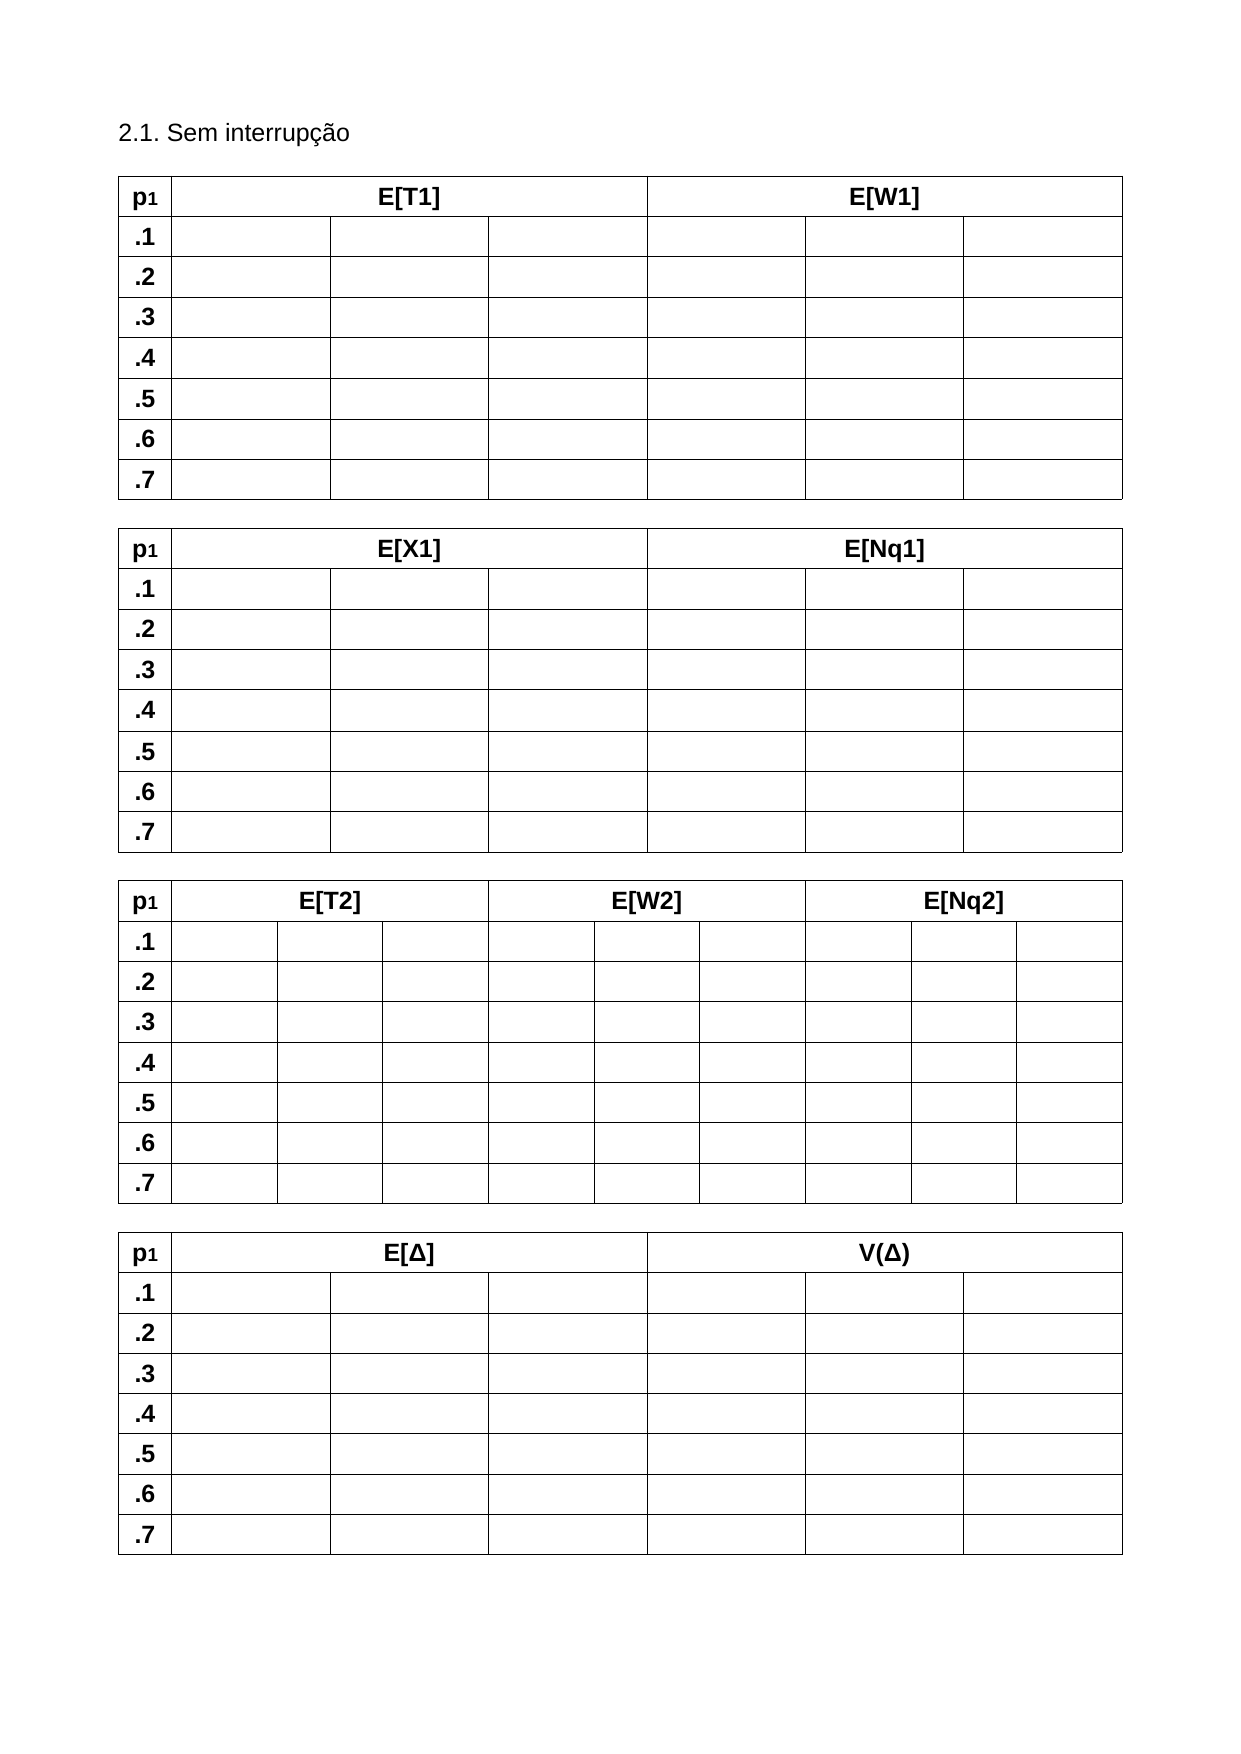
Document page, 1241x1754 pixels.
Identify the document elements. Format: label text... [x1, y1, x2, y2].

table_cell .6 [119, 1123, 171, 1163]
table_cell [172, 1043, 277, 1082]
table_cell [172, 379, 330, 418]
table_cell [172, 217, 330, 256]
table_cell [489, 962, 594, 1001]
table_cell [383, 1002, 488, 1042]
table_cell [331, 732, 488, 771]
table_cell [489, 1475, 647, 1514]
table_cell [806, 1123, 911, 1163]
table_cell [172, 650, 330, 689]
table_cell [912, 922, 1016, 961]
table_cell [278, 1002, 382, 1042]
table_cell [331, 1394, 488, 1433]
table_cell .1 [119, 217, 171, 256]
table_cell [648, 379, 805, 418]
table_cell [700, 1123, 805, 1163]
table_cell .3 [119, 1002, 171, 1042]
table_cell [331, 1354, 488, 1393]
table_cell [489, 1043, 594, 1082]
table_cell [172, 610, 330, 649]
table_cell [489, 460, 647, 499]
table_cell [331, 257, 488, 297]
table_cell [806, 338, 963, 378]
table_cell [172, 1354, 330, 1393]
table_cell [648, 298, 805, 337]
table_cell [489, 569, 647, 609]
table_cell [806, 1434, 963, 1474]
table_cell [912, 1002, 1016, 1042]
table_cell [806, 217, 963, 256]
table_cell [964, 732, 1122, 771]
table_cell .7 [119, 1515, 171, 1554]
table_cell [648, 1273, 805, 1312]
table_cell .7 [119, 460, 171, 499]
table_cell [331, 379, 488, 418]
table_cell [806, 772, 963, 811]
table_cell [172, 1002, 277, 1042]
table_cell [331, 772, 488, 811]
table_cell [806, 690, 963, 731]
table_cell .1 [119, 922, 171, 961]
table_cell [1017, 1123, 1122, 1163]
table_cell [489, 298, 647, 337]
table_cell [648, 690, 805, 731]
table_cell [172, 257, 330, 297]
table_cell [331, 690, 488, 731]
table_cell [648, 217, 805, 256]
table_cell [964, 812, 1122, 852]
table_cell [806, 1083, 911, 1122]
table_cell [172, 1475, 330, 1514]
table_cell [964, 1475, 1122, 1514]
table_header E[T1] [172, 177, 647, 216]
table_cell [489, 1164, 594, 1203]
table_header p1 [119, 881, 171, 921]
table_cell [964, 217, 1122, 256]
table_cell [648, 569, 805, 609]
table_cell .5 [119, 1434, 171, 1474]
table_cell .1 [119, 1273, 171, 1312]
table_cell [595, 1083, 699, 1122]
table_cell [278, 922, 382, 961]
table_cell [648, 732, 805, 771]
table_cell [383, 1043, 488, 1082]
table_cell [172, 812, 330, 852]
table_cell [278, 1164, 382, 1203]
table_cell [595, 962, 699, 1001]
table_cell [648, 1314, 805, 1353]
table_cell .5 [119, 1083, 171, 1122]
table_cell .4 [119, 338, 171, 378]
table_cell [648, 460, 805, 499]
table_cell .3 [119, 298, 171, 337]
table_cell [489, 610, 647, 649]
table_cell .3 [119, 650, 171, 689]
table_cell [489, 338, 647, 378]
table_cell [489, 1314, 647, 1353]
table_cell [383, 1164, 488, 1203]
table_cell [912, 962, 1016, 1001]
table_cell [331, 1515, 488, 1554]
table_cell [1017, 922, 1122, 961]
table_cell [331, 1434, 488, 1474]
table_cell [489, 1002, 594, 1042]
table_cell [172, 1394, 330, 1433]
table_cell [172, 690, 330, 731]
table_cell [806, 610, 963, 649]
table_header E[Nq2] [806, 881, 1122, 921]
table_cell [700, 922, 805, 961]
table_cell [278, 962, 382, 1001]
table_cell [331, 420, 488, 459]
table_cell [489, 1273, 647, 1312]
table_cell [172, 1083, 277, 1122]
table_cell [806, 812, 963, 852]
table_cell [331, 217, 488, 256]
table_cell [806, 298, 963, 337]
table_header E[X1] [172, 529, 647, 568]
table_cell [964, 1273, 1122, 1312]
table_cell .6 [119, 772, 171, 811]
table_cell .2 [119, 257, 171, 297]
table_cell [172, 338, 330, 378]
table_header p1 [119, 177, 171, 216]
table_cell [964, 460, 1122, 499]
table_cell [1017, 1164, 1122, 1203]
table_cell [172, 1164, 277, 1203]
table_cell [595, 1164, 699, 1203]
table_cell [700, 1164, 805, 1203]
table_cell [806, 1475, 963, 1514]
table_cell [331, 650, 488, 689]
table_cell [806, 650, 963, 689]
table_header V(Δ) [648, 1233, 1122, 1272]
table_cell [489, 922, 594, 961]
table_cell [383, 1083, 488, 1122]
table_header E[Δ] [172, 1233, 647, 1272]
table_cell [172, 922, 277, 961]
text 2.1. Sem interrupção [118, 118, 1122, 147]
table_cell [595, 1002, 699, 1042]
table_cell [964, 610, 1122, 649]
table_cell [595, 1123, 699, 1163]
table_cell [648, 1394, 805, 1433]
table_cell .7 [119, 1164, 171, 1203]
table_header E[W1] [648, 177, 1122, 216]
table_cell [172, 1434, 330, 1474]
table_cell [278, 1043, 382, 1082]
table_cell [964, 1394, 1122, 1433]
table_cell [489, 420, 647, 459]
table_cell [648, 1434, 805, 1474]
table_cell .2 [119, 1314, 171, 1353]
table_header p1 [119, 529, 171, 568]
table_cell .4 [119, 1394, 171, 1433]
table_cell [912, 1123, 1016, 1163]
table_cell [383, 922, 488, 961]
table_cell [912, 1043, 1016, 1082]
table_cell [964, 569, 1122, 609]
table_cell [648, 812, 805, 852]
table_cell .2 [119, 962, 171, 1001]
table_cell .5 [119, 379, 171, 418]
table_cell [806, 1273, 963, 1312]
table_cell .2 [119, 610, 171, 649]
table_cell [331, 338, 488, 378]
table_cell [806, 1354, 963, 1393]
table_cell [964, 257, 1122, 297]
table_header p1 [119, 1233, 171, 1272]
table_cell [172, 420, 330, 459]
table_cell [806, 460, 963, 499]
table_cell [806, 1314, 963, 1353]
table_cell [489, 812, 647, 852]
table_cell [489, 772, 647, 811]
table_cell [964, 1314, 1122, 1353]
table_cell [278, 1123, 382, 1163]
table_cell [964, 650, 1122, 689]
table_cell [806, 962, 911, 1001]
table_cell [172, 298, 330, 337]
table_cell [648, 257, 805, 297]
table_cell [964, 1354, 1122, 1393]
table_cell [278, 1083, 382, 1122]
table_cell [806, 1515, 963, 1554]
table_cell [331, 1475, 488, 1514]
table_cell [964, 772, 1122, 811]
table_cell [700, 1043, 805, 1082]
table_cell [489, 690, 647, 731]
table_cell [964, 298, 1122, 337]
table_cell [489, 217, 647, 256]
table_cell [489, 1434, 647, 1474]
table_cell [331, 460, 488, 499]
table_header E[Nq1] [648, 529, 1122, 568]
table_cell [489, 650, 647, 689]
table_cell [700, 1083, 805, 1122]
table_cell [331, 1273, 488, 1312]
table_cell [172, 1515, 330, 1554]
table_cell .5 [119, 732, 171, 771]
table_cell .6 [119, 1475, 171, 1514]
table_cell [172, 772, 330, 811]
table_cell [1017, 1043, 1122, 1082]
table_cell [648, 338, 805, 378]
table_cell [964, 379, 1122, 418]
table_cell [331, 298, 488, 337]
table_cell [489, 1515, 647, 1554]
table_cell [806, 1164, 911, 1203]
table_cell [595, 922, 699, 961]
table_cell [172, 1123, 277, 1163]
table_cell [648, 772, 805, 811]
table_cell [648, 1354, 805, 1393]
table_cell [648, 420, 805, 459]
table_cell [172, 1273, 330, 1312]
table_cell [806, 420, 963, 459]
table_cell [964, 690, 1122, 731]
table_cell [806, 1043, 911, 1082]
table_cell [1017, 1002, 1122, 1042]
table_cell [489, 1394, 647, 1433]
table_cell [489, 257, 647, 297]
table_cell [172, 962, 277, 1001]
table_cell [489, 1123, 594, 1163]
table_cell [489, 1354, 647, 1393]
table_cell [383, 962, 488, 1001]
table_cell [912, 1083, 1016, 1122]
table_cell [806, 732, 963, 771]
table_cell [1017, 1083, 1122, 1122]
table_cell [806, 257, 963, 297]
table_cell .7 [119, 812, 171, 852]
table_header E[T2] [172, 881, 488, 921]
table_cell [331, 610, 488, 649]
table_cell [1017, 962, 1122, 1001]
table_cell [172, 569, 330, 609]
table_cell [648, 1475, 805, 1514]
table_cell [489, 1083, 594, 1122]
table_cell [648, 610, 805, 649]
table_cell [172, 732, 330, 771]
table_cell [806, 569, 963, 609]
table_cell .4 [119, 690, 171, 731]
table_cell [964, 1515, 1122, 1554]
table_cell [806, 1394, 963, 1433]
table_cell [648, 650, 805, 689]
table_cell [383, 1123, 488, 1163]
table_cell [964, 338, 1122, 378]
table_cell [806, 379, 963, 418]
table_cell .6 [119, 420, 171, 459]
table_cell [806, 922, 911, 961]
table_cell [331, 812, 488, 852]
table_cell [331, 569, 488, 609]
table_cell [964, 1434, 1122, 1474]
table_cell [700, 1002, 805, 1042]
table_cell [489, 732, 647, 771]
table_cell [912, 1164, 1016, 1203]
table_cell .3 [119, 1354, 171, 1393]
table_cell [806, 1002, 911, 1042]
table_cell [172, 1314, 330, 1353]
table_cell [489, 379, 647, 418]
table_cell [331, 1314, 488, 1353]
table_cell [595, 1043, 699, 1082]
table_cell .1 [119, 569, 171, 609]
table_cell .4 [119, 1043, 171, 1082]
table_cell [700, 962, 805, 1001]
table_cell [648, 1515, 805, 1554]
table_cell [172, 460, 330, 499]
table_header E[W2] [489, 881, 805, 921]
table_cell [964, 420, 1122, 459]
